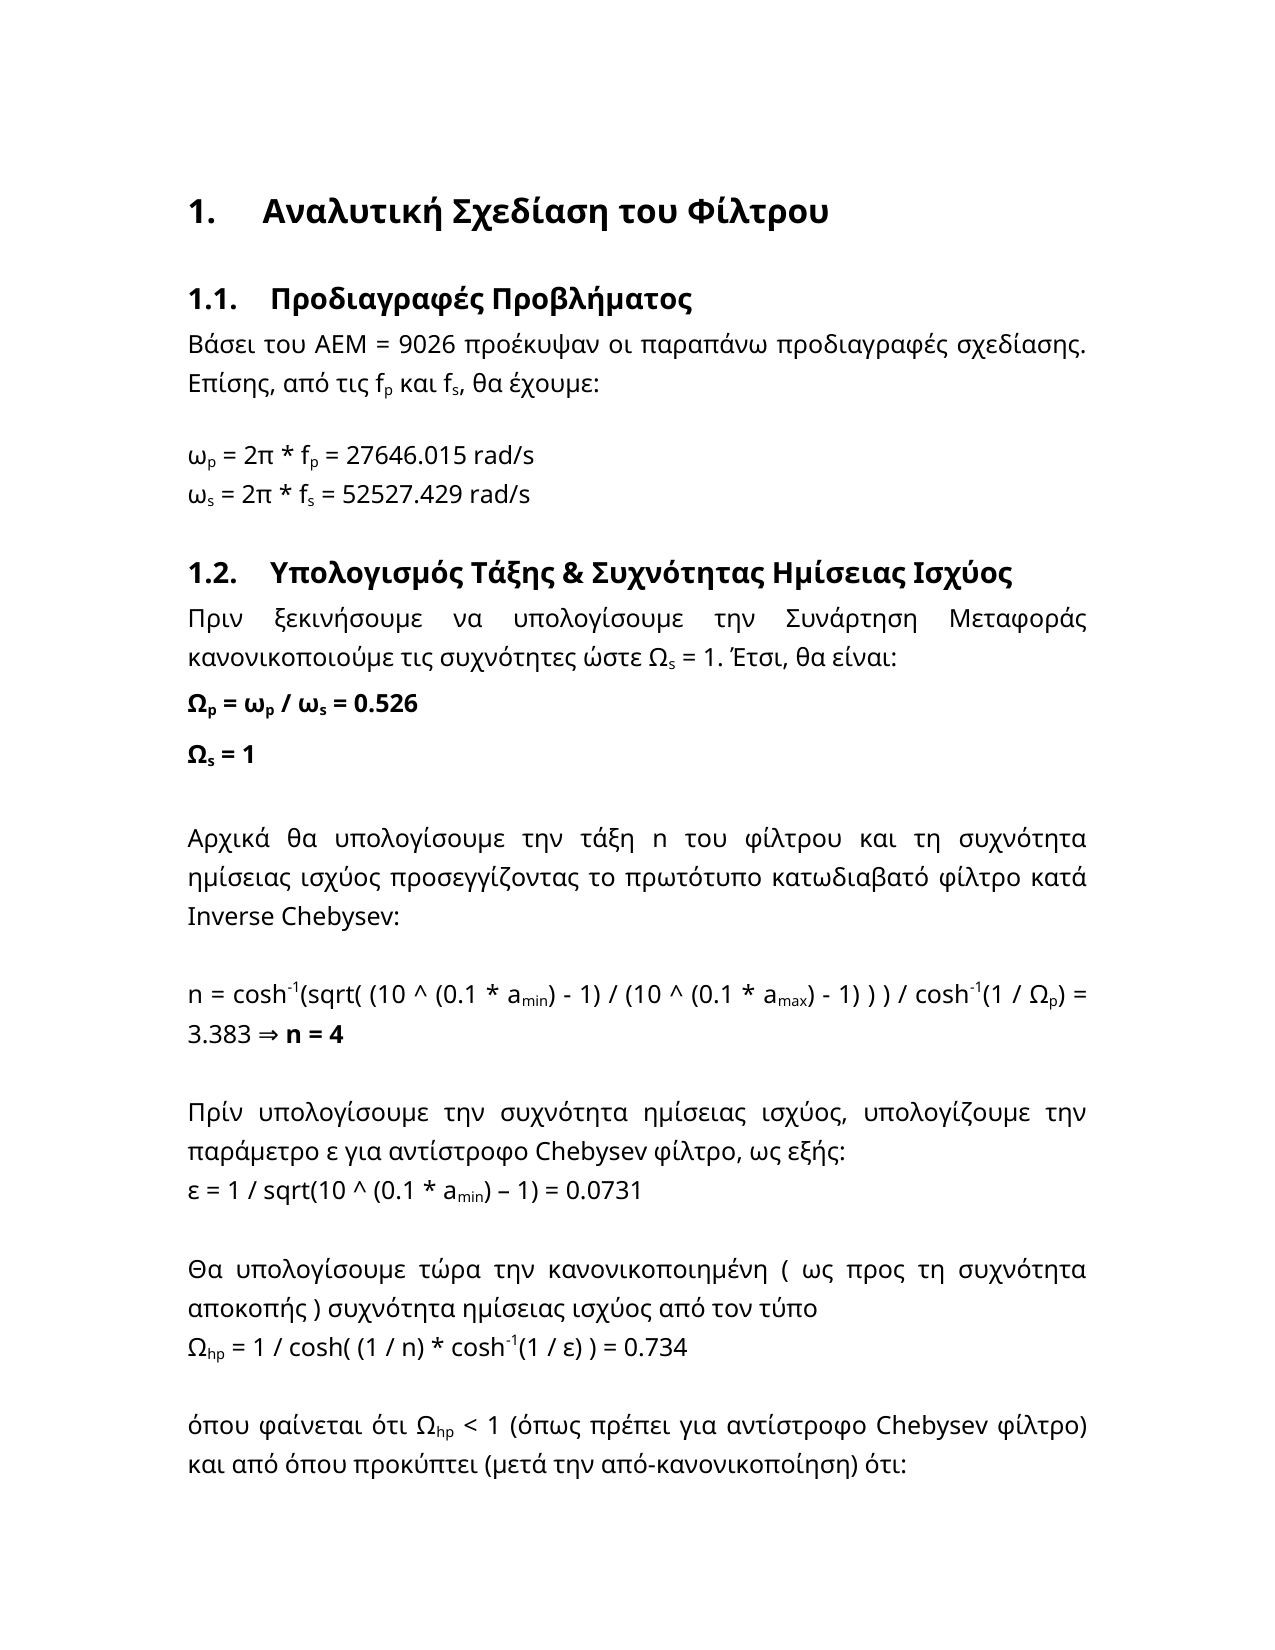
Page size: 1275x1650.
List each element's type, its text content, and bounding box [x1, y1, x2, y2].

text ωs = 2π * fs = 52527.429 rad/s [187, 477, 1087, 511]
text ωp = 2π * fp = 27646.015 rad/s [187, 438, 1087, 472]
text Ωp = ωp / ωs = 0.526 [187, 685, 1087, 719]
text n = cosh-1(sqrt( (10 ^ (0.1 * amin) - 1) / (10 ^ (0.1 * amax) - 1) ) ) / cosh-1(1 / Ωp) = 3.383 ⇒ n = 4 [187, 977, 1087, 1050]
text Πριν ξεκινήσουμε να υπολογίσουμε την Συνάρτηση Μεταφοράς κανονικοποιούμε τις συχνότητες ώστε Ωs = 1. Έτσι, θα είναι: [187, 601, 1087, 674]
text ε = 1 / sqrt(10 ^ (0.1 * amin) – 1) = 0.0731 [187, 1173, 1087, 1207]
text Αρχικά θα υπολογίσουμε την τάξη n του φίλτρου και τη συχνότητα ημίσειας ισχύος προσεγγίζοντας το πρωτότυπο κατωδιαβατό φίλτρο κατά Inverse Chebysev: [187, 821, 1087, 933]
text Βάσει του ΑΕΜ = 9026 προέκυψαν οι παραπάνω προδιαγραφές σχεδίασης. Επίσης, από τις fp και fs, θα έχουμε: [187, 327, 1087, 400]
text Ωs = 1 [187, 736, 1087, 770]
text Θα υπολογίσουμε τώρα την κανονικοποιημένη ( ως προς τη συχνότητα αποκοπής ) συχνότητα ημίσειας ισχύος από τον τύπο [187, 1251, 1087, 1324]
subtitle Προδιαγραφές Προβλήματος [187, 278, 1087, 318]
text Ωhp = 1 / cosh( (1 / n) * cosh-1(1 / ε) ) = 0.734 [187, 1330, 1087, 1364]
text όπου φαίνεται ότι Ωhp < 1 (όπως πρέπει για αντίστροφο Chebysev φίλτρο) και από όπου προκύπτει (μετά την από-κανονικοποίηση) ότι: [187, 1408, 1087, 1481]
text Πρίν υπολογίσουμε την συχνότητα ημίσειας ισχύος, υπολογίζουμε την παράμετρο ε για αντίστροφο Chebysev φίλτρο, ως εξής: [187, 1095, 1087, 1168]
subtitle Υπολογισμός Τάξης & Συχνότητας Ημίσειας Ισχύος [187, 552, 1087, 592]
subtitle Αναλυτική Σχεδίαση του Φίλτρου [187, 187, 1087, 233]
